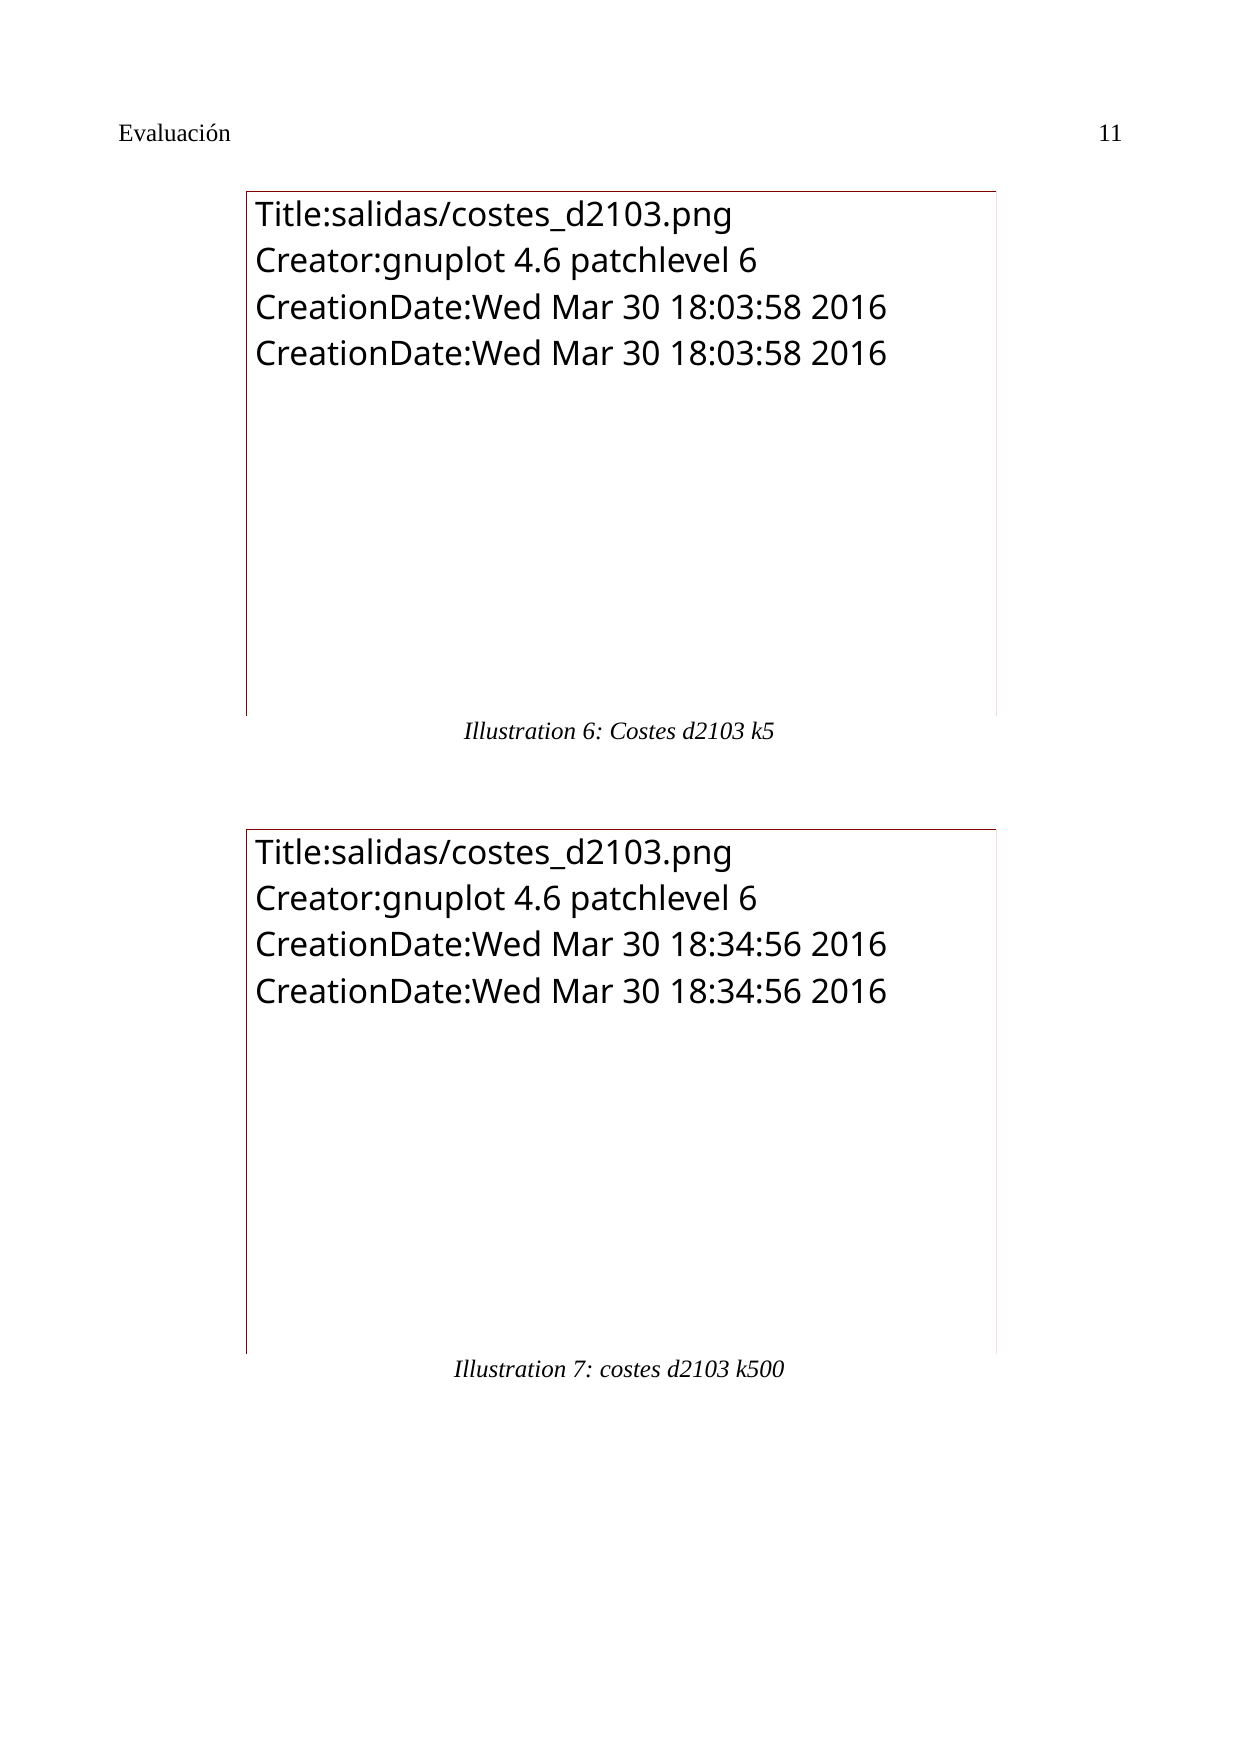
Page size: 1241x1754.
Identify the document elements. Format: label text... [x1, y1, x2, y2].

text Illustration 7: costes d2103 k500 [244, 827, 996, 1382]
text Illustration 6: Costes d2103 k5 [244, 189, 996, 745]
